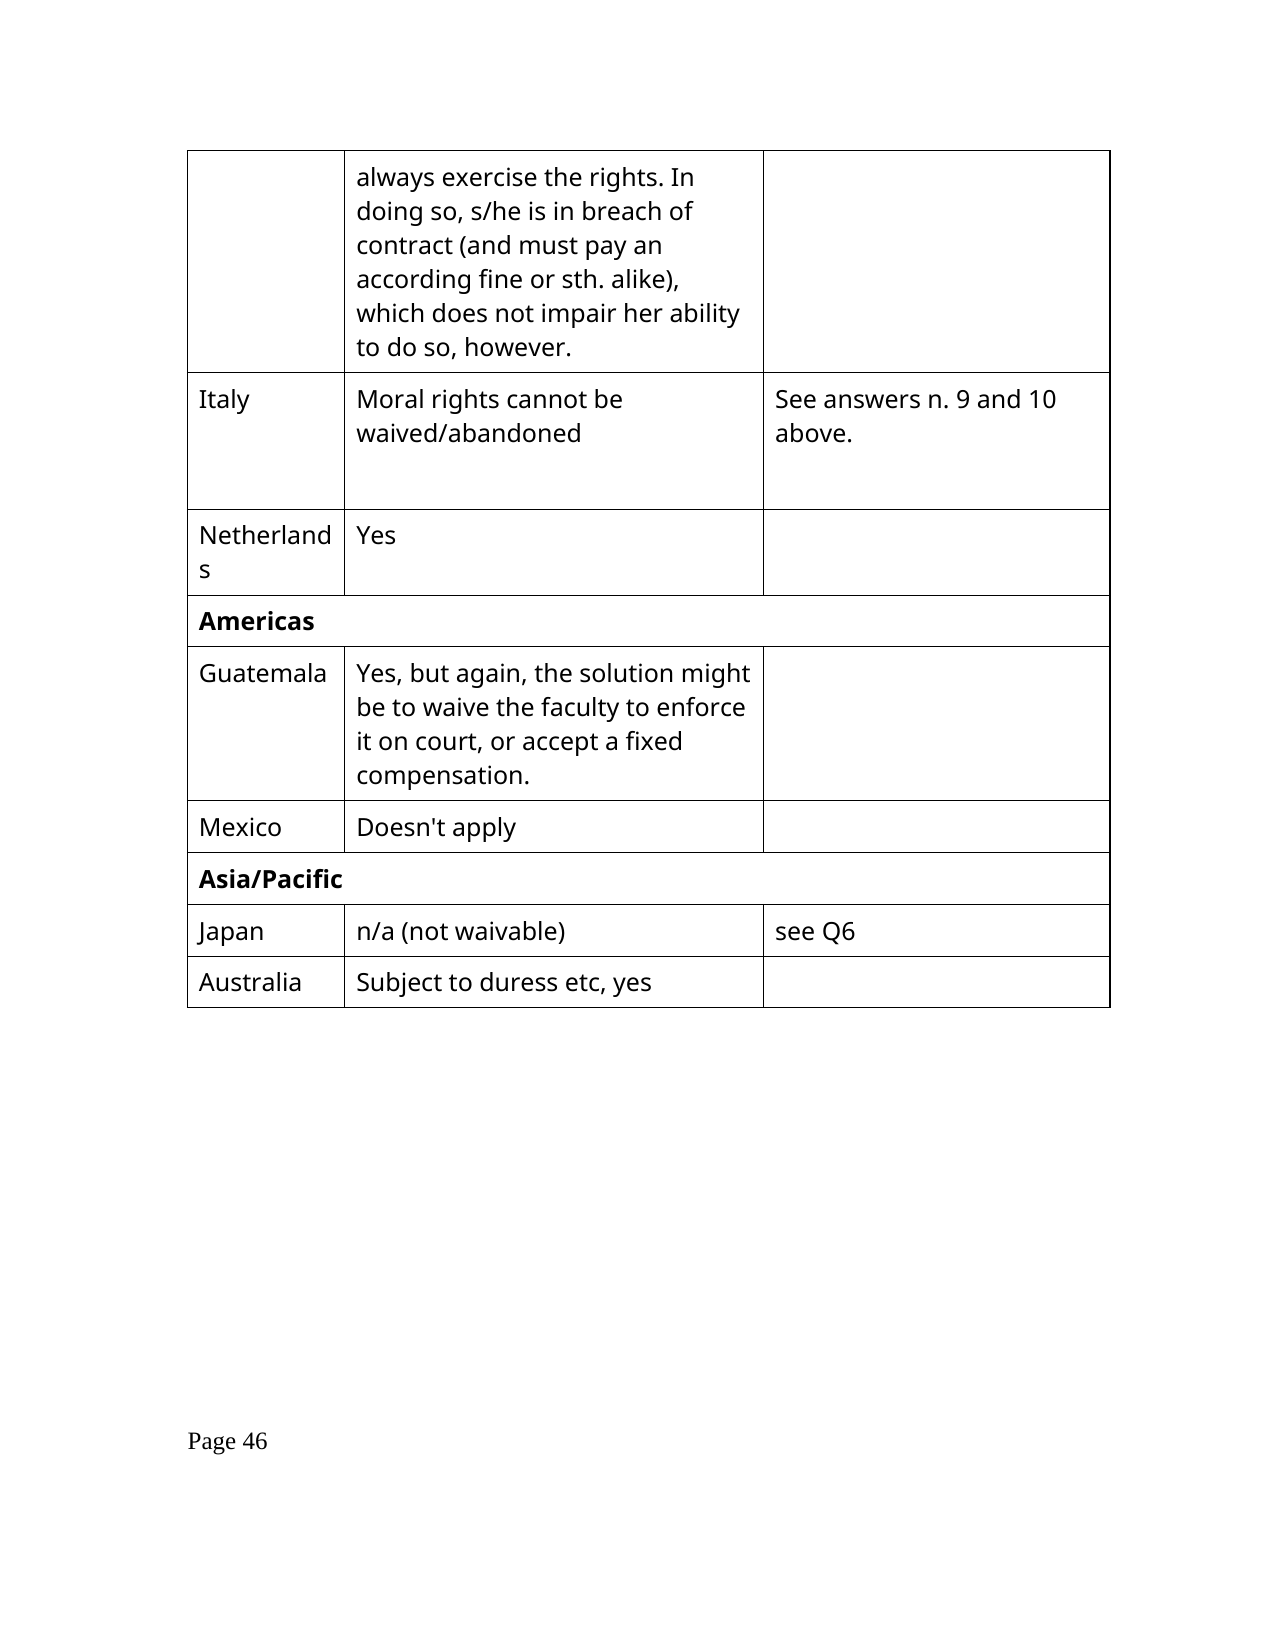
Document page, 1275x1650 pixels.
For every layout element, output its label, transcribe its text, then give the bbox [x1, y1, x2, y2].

table_cell [764, 957, 1109, 1007]
table_cell See answers n. 9 and 10 above. [764, 373, 1109, 509]
table_cell [764, 151, 1109, 372]
table_cell [188, 151, 344, 372]
table_cell Australia [188, 957, 344, 1007]
table_cell see Q6 [764, 905, 1109, 956]
table_cell Asia/Pacific [188, 853, 1109, 904]
table_cell [764, 510, 1109, 594]
table_cell Doesn't apply [345, 801, 763, 852]
table_cell Italy [188, 373, 344, 509]
table_cell Yes [345, 510, 763, 594]
table_cell n/a (not waivable) [345, 905, 763, 956]
table_cell Netherlands [188, 510, 344, 594]
table_cell Japan [188, 905, 344, 956]
table_cell Mexico [188, 801, 344, 852]
table_cell Moral rights cannot be waived/abandoned [345, 373, 763, 509]
table_cell Subject to duress etc, yes [345, 957, 763, 1007]
table_cell Americas [188, 596, 1109, 646]
table_cell [764, 801, 1109, 852]
table_cell Guatemala [188, 647, 344, 800]
table_cell Yes, but again, the solution might be to waive the faculty to enforce it on court, or accept a fixed compensation. [345, 647, 763, 800]
table_cell always exercise the rights. In doing so, s/he is in breach of contract (and must pay an according fine or sth. alike), which does not impair her ability to do so, however. [345, 151, 763, 372]
table_cell [764, 647, 1109, 800]
